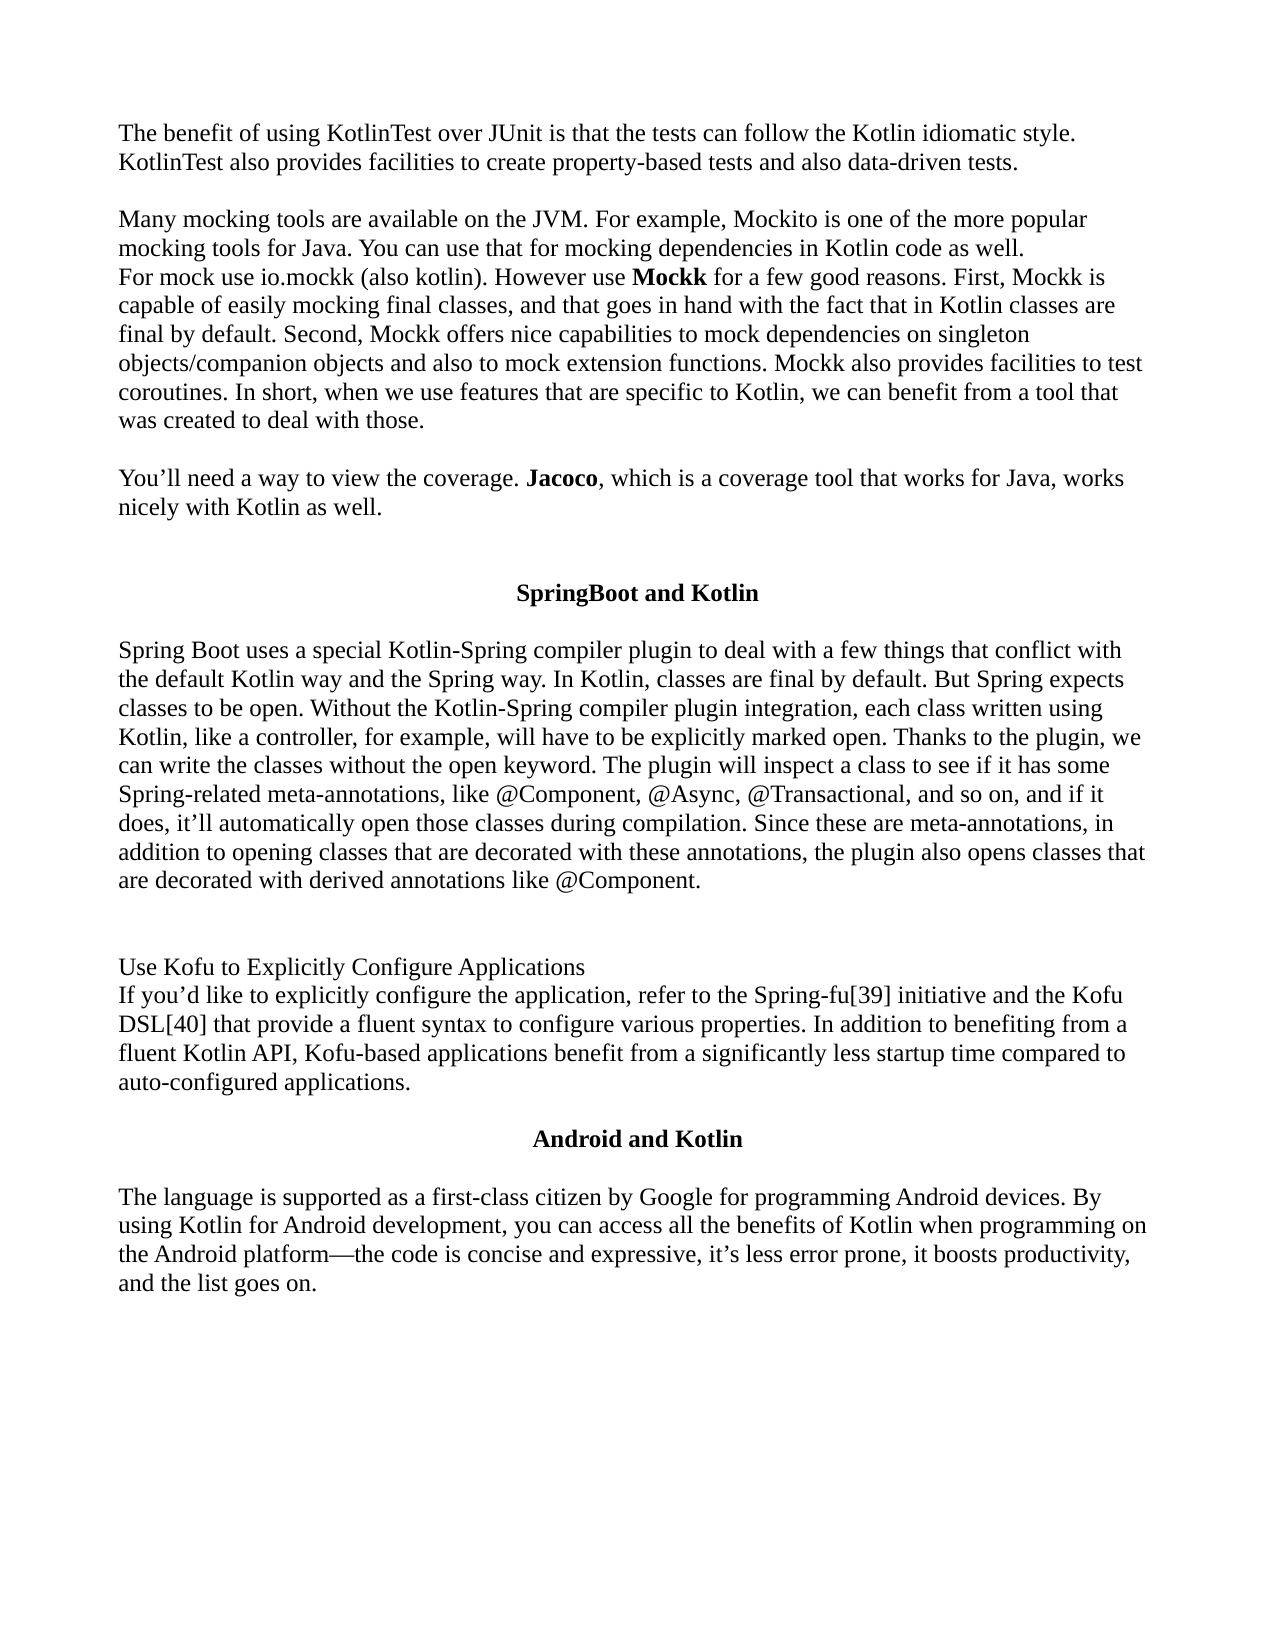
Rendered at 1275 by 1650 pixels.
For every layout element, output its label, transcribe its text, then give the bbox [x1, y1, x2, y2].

text Android and Kotlin [118, 1124, 1157, 1153]
text The language is supported as a first-class citizen by Google for programming Android devices. By using Kotlin for Android development, you can access all the benefits of Kotlin when programming on the Android platform—the code is concise and expressive, it’s less error prone, it boosts productivity, and the list goes on. [118, 1182, 1157, 1297]
text The benefit of using KotlinTest over JUnit is that the tests can follow the Kotlin idiomatic style. KotlinTest also provides facilities to create property-based tests and also data-driven tests. [118, 118, 1157, 176]
text You’ll need a way to view the coverage. Jacoco, which is a coverage tool that works for Java, works nicely with Kotlin as well. [118, 434, 1157, 521]
text Use Kofu to Explicitly Configure Applications If you’d like to explicitly configure the application, refer to the Spring-fu[39] initiative and the Kofu DSL[40] that provide a fluent syntax to configure various properties. In addition to benefiting from a fluent Kotlin API, Kofu-based applications benefit from a significantly less startup time compared to auto-configured applications. [118, 923, 1157, 1096]
text SpringBoot and Kotlin [118, 578, 1157, 607]
text Many mocking tools are available on the JVM. For example, Mockito is one of the more popular mocking tools for Java. You can use that for mocking dependencies in Kotlin code as well. For mock use io.mockk (also kotlin). However use Mockk for a few good reasons. First, Mockk is capable of easily mocking final classes, and that goes in hand with the fact that in Kotlin classes are final by default. Second, Mockk offers nice capabilities to mock dependencies on singleton objects/companion objects and also to mock extension functions. Mockk also provides facilities to test coroutines. In short, when we use features that are specific to Kotlin, we can benefit from a tool that was created to deal with those. [118, 204, 1157, 434]
text Spring Boot uses a special Kotlin-Spring compiler plugin to deal with a few things that conflict with the default Kotlin way and the Spring way. In Kotlin, classes are final by default. But Spring expects classes to be open. Without the Kotlin-Spring compiler plugin integration, each class written using Kotlin, like a controller, for example, will have to be explicitly marked open. Thanks to the plugin, we can write the classes without the open keyword. The plugin will inspect a class to see if it has some Spring-related meta-annotations, like @Component, @Async, @Transactional, and so on, and if it does, it’ll automatically open those classes during compilation. Since these are meta-annotations, in addition to opening classes that are decorated with these annotations, the plugin also opens classes that are decorated with derived annotations like @Component. [118, 636, 1157, 894]
